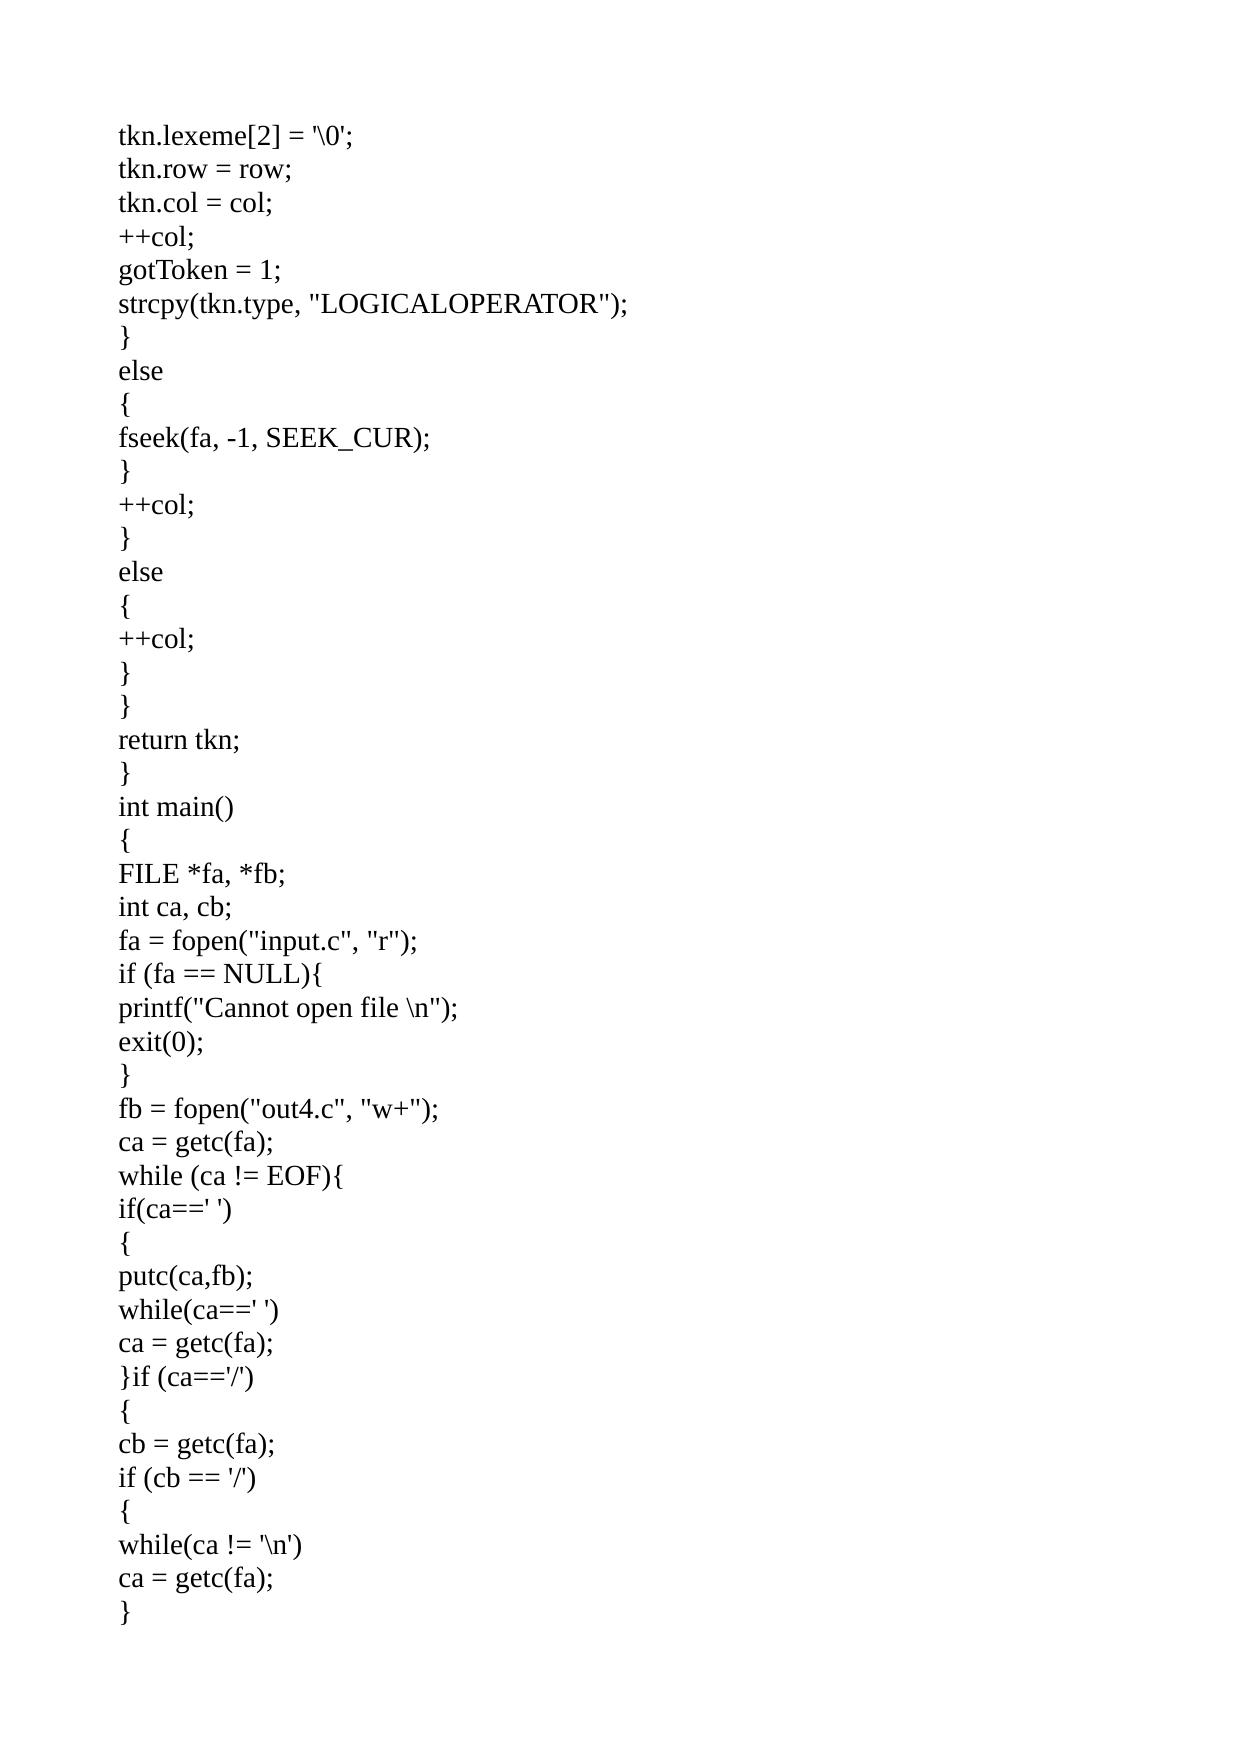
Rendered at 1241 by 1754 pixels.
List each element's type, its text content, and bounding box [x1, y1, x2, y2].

text if (cb == '/') [118, 1460, 1122, 1493]
text printf("Cannot open file \n"); [118, 990, 1122, 1024]
text { [118, 1225, 1122, 1258]
text } [118, 688, 1122, 722]
text exit(0); [118, 1024, 1122, 1057]
text } [118, 1594, 1122, 1627]
text { [118, 822, 1122, 856]
text tkn.lexeme[2] = '\0'; [118, 118, 1122, 152]
text } [118, 755, 1122, 789]
text fa = fopen("input.c", "r"); [118, 923, 1122, 957]
text ca = getc(fa); [118, 1326, 1122, 1359]
text while (ca != EOF){ [118, 1158, 1122, 1191]
text } [118, 1057, 1122, 1091]
text ++col; [118, 487, 1122, 521]
text int main() [118, 789, 1122, 822]
text } [118, 319, 1122, 353]
text while(ca != '\n') [118, 1527, 1122, 1560]
text while(ca==' ') [118, 1292, 1122, 1326]
text ++col; [118, 219, 1122, 252]
text else [118, 554, 1122, 588]
text { [118, 1393, 1122, 1426]
text if(ca==' ') [118, 1191, 1122, 1225]
text }if (ca=='/') [118, 1359, 1122, 1393]
text { [118, 588, 1122, 621]
text strcpy(tkn.type, "LOGICALOPERATOR"); [118, 286, 1122, 319]
text fb = fopen("out4.c", "w+"); [118, 1091, 1122, 1124]
text ca = getc(fa); [118, 1124, 1122, 1158]
text putc(ca,fb); [118, 1258, 1122, 1292]
text int ca, cb; [118, 889, 1122, 923]
text else [118, 353, 1122, 386]
text fseek(fa, -1, SEEK_CUR); [118, 420, 1122, 453]
text } [118, 521, 1122, 554]
text } [118, 453, 1122, 487]
text { [118, 386, 1122, 420]
text return tkn; [118, 722, 1122, 755]
text tkn.col = col; [118, 185, 1122, 219]
text FILE *fa, *fb; [118, 856, 1122, 889]
text gotToken = 1; [118, 252, 1122, 286]
text { [118, 1493, 1122, 1527]
text ca = getc(fa); [118, 1560, 1122, 1594]
text ++col; [118, 621, 1122, 655]
text } [118, 655, 1122, 688]
text cb = getc(fa); [118, 1426, 1122, 1460]
text if (fa == NULL){ [118, 957, 1122, 990]
text tkn.row = row; [118, 152, 1122, 185]
